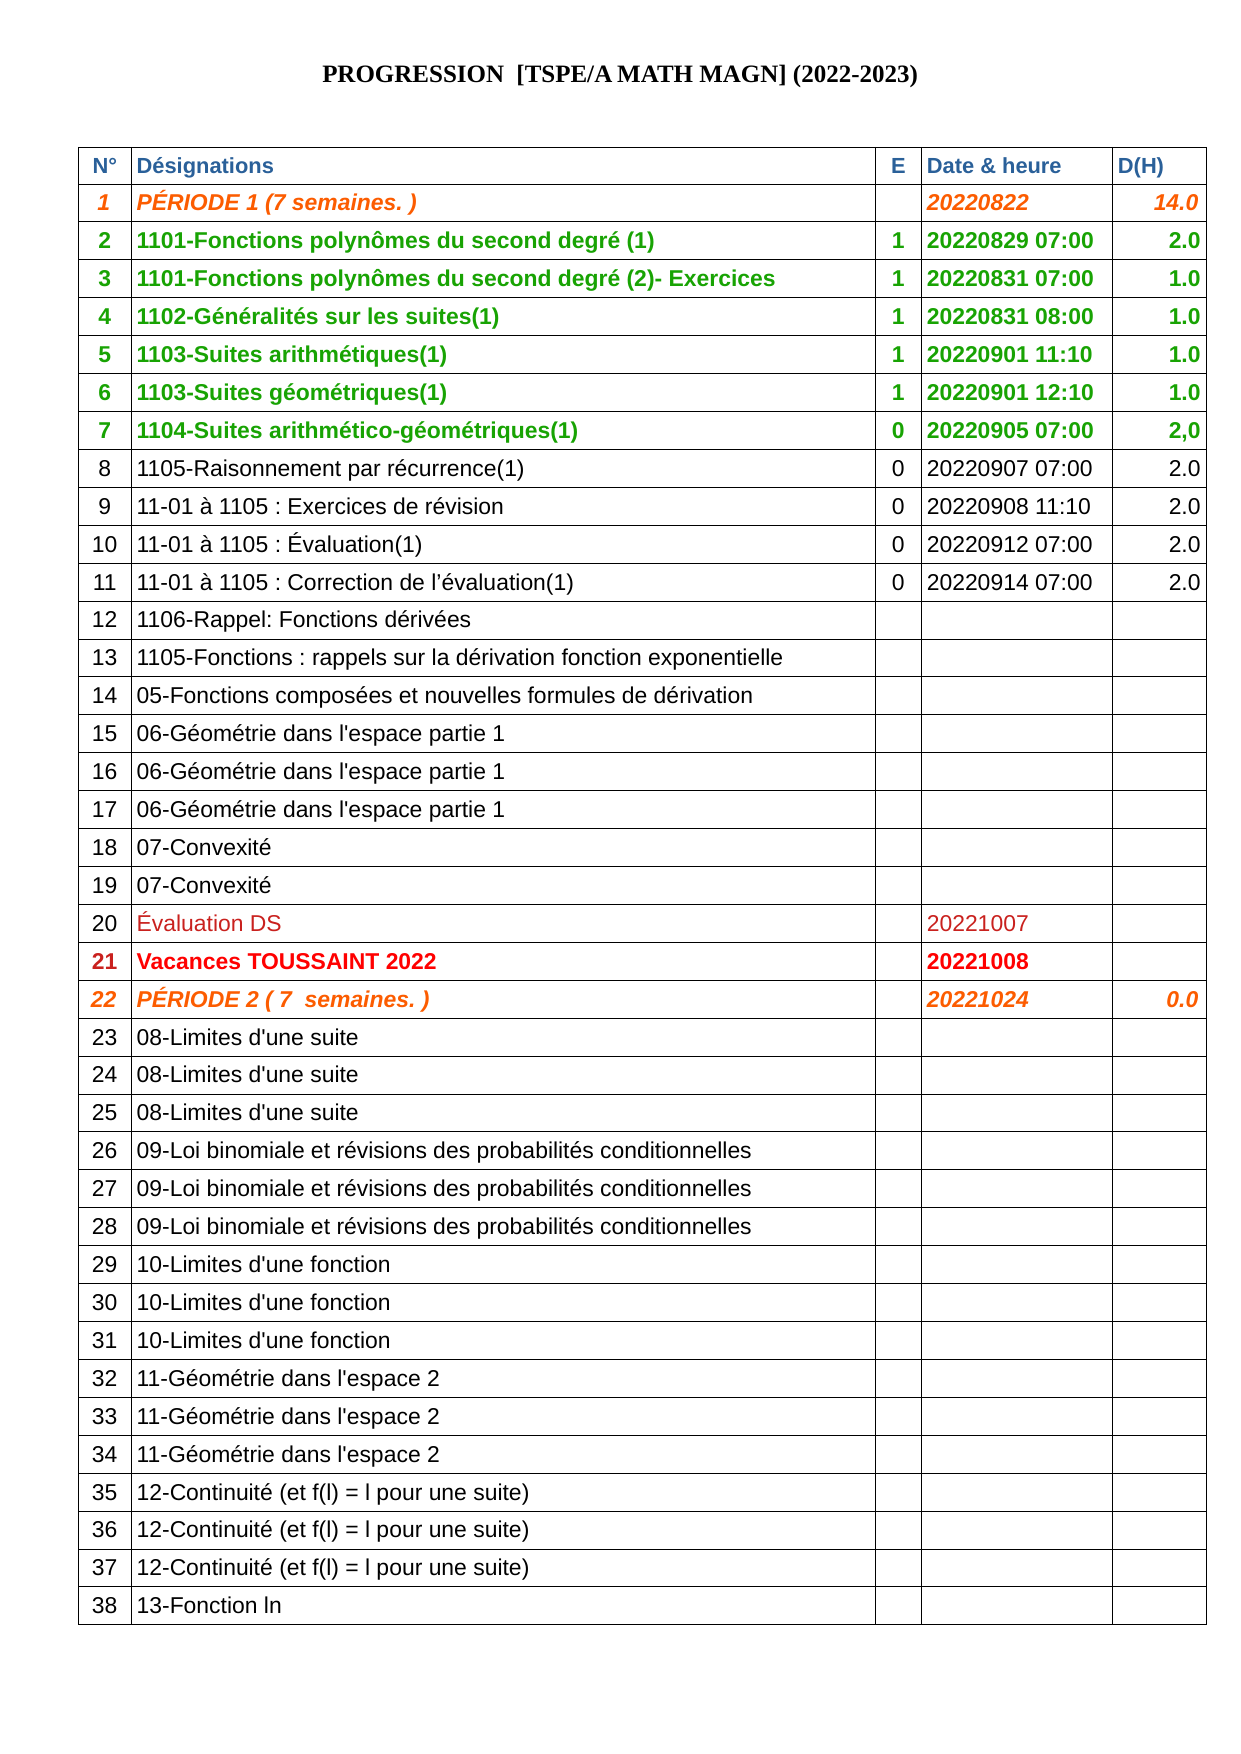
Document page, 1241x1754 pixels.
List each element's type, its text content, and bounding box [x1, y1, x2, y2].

table_cell [1113, 1284, 1206, 1321]
table_cell 21 [79, 943, 131, 980]
table_cell 2,0 [1113, 222, 1206, 259]
table_cell 12-Continuité (et f(l) = l pour une suite) [132, 1550, 875, 1586]
table_cell [1113, 1208, 1206, 1245]
table_cell 07-Convexité [132, 867, 875, 904]
table_cell [1113, 1322, 1206, 1359]
table_cell 37 [79, 1550, 131, 1586]
table_cell [876, 791, 921, 828]
table_cell 20220831 08:00 [922, 298, 1112, 335]
table_cell [876, 1057, 921, 1093]
table_cell [876, 1398, 921, 1435]
table_cell 20220912 07:00 [922, 526, 1112, 563]
table_cell [876, 1132, 921, 1169]
table_cell 35 [79, 1474, 131, 1511]
table_cell 0 [876, 450, 921, 487]
table_cell [922, 1284, 1112, 1321]
table_cell [1113, 829, 1206, 866]
table_cell [876, 905, 921, 942]
table_cell 1 [79, 185, 131, 221]
table_cell [1113, 867, 1206, 904]
table_cell 1102-Généralités sur les suites(1) [132, 298, 875, 335]
table_cell 06-Géométrie dans l'espace partie 1 [132, 715, 875, 752]
table_cell 11-01 à 1105 : Exercices de révision [132, 488, 875, 525]
table_cell 27 [79, 1170, 131, 1207]
table_cell 25 [79, 1095, 131, 1131]
table_cell 1,0 [1113, 374, 1206, 411]
table_cell 1103-Suites géométriques(1) [132, 374, 875, 411]
table_cell [1113, 677, 1206, 714]
table_cell [876, 1512, 921, 1548]
table_cell 29 [79, 1246, 131, 1283]
table_cell 13-Fonction ln [132, 1587, 875, 1624]
table_cell [1113, 715, 1206, 752]
table_cell 20220901 11:10 [922, 336, 1112, 373]
table_cell 1 [876, 222, 921, 259]
table_cell 13 [79, 640, 131, 676]
table_cell 0,0 [1113, 981, 1206, 1018]
table_cell 10-Limites d'une fonction [132, 1284, 875, 1321]
table_cell 31 [79, 1322, 131, 1359]
table_cell 2,0 [1113, 488, 1206, 525]
table_cell 30 [79, 1284, 131, 1321]
table_cell PÉRIODE 2 ( 7 semaines. ) [132, 981, 875, 1018]
table_cell [922, 1019, 1112, 1056]
table_cell 24 [79, 1057, 131, 1093]
table_cell [876, 1019, 921, 1056]
table_cell [922, 677, 1112, 714]
table_cell [1113, 1095, 1206, 1131]
table_cell 11-Géométrie dans l'espace 2 [132, 1436, 875, 1473]
table_cell 22 [79, 981, 131, 1018]
table_cell [876, 1474, 921, 1511]
table_cell 10-Limites d'une fonction [132, 1246, 875, 1283]
table_cell 26 [79, 1132, 131, 1169]
table_cell [876, 1360, 921, 1397]
table_cell 3 [79, 260, 131, 297]
table_cell 16,0 [1113, 185, 1206, 221]
table_cell [922, 791, 1112, 828]
table_cell [1113, 1170, 1206, 1207]
table_cell [876, 1550, 921, 1586]
table_header N° [79, 148, 131, 183]
table_cell 12-Continuité (et f(l) = l pour une suite) [132, 1512, 875, 1548]
table_cell 1105-Raisonnement par récurrence(1) [132, 450, 875, 487]
table_header E [876, 148, 921, 183]
table_cell 20220829 07:00 [922, 222, 1112, 259]
table_cell [876, 1095, 921, 1131]
table_cell 36 [79, 1512, 131, 1548]
table_cell 2 [79, 222, 131, 259]
table_cell [1113, 640, 1206, 676]
table_cell [1113, 1246, 1206, 1283]
table_cell 19 [79, 867, 131, 904]
table_cell 20220905 07:00 [922, 412, 1112, 449]
table_cell 15 [79, 715, 131, 752]
table_cell 1 [876, 374, 921, 411]
table_cell [922, 1246, 1112, 1283]
table_cell 09-Loi binomiale et révisions des probabilités conditionnelles [132, 1208, 875, 1245]
table_cell [876, 981, 921, 1018]
table_cell [876, 943, 921, 980]
table_cell [1113, 791, 1206, 828]
table_cell 8 [79, 450, 131, 487]
table_cell 1106-Rappel: Fonctions dérivées [132, 602, 875, 638]
table_cell 2,0 [1113, 526, 1206, 563]
table_cell [922, 1587, 1112, 1624]
table_cell [1113, 1132, 1206, 1169]
table_cell [1113, 905, 1206, 942]
table_cell 08-Limites d'une suite [132, 1095, 875, 1131]
table_cell PÉRIODE 1 (7 semaines. ) [132, 185, 875, 221]
table_cell [876, 1170, 921, 1207]
table_cell [876, 602, 921, 638]
table_cell [876, 829, 921, 866]
table_cell 1,0 [1113, 336, 1206, 373]
table_cell [1113, 1512, 1206, 1548]
table_cell 33 [79, 1398, 131, 1435]
table_cell [922, 829, 1112, 866]
table_cell 10 [79, 526, 131, 563]
table_cell 07-Convexité [132, 829, 875, 866]
table_cell 20221008 [922, 943, 1112, 980]
table_cell 11-01 à 1105 : Correction de l’évaluation(1) [132, 564, 875, 601]
table_cell 0 [876, 412, 921, 449]
table_cell 11-01 à 1105 : Évaluation(1) [132, 526, 875, 563]
table_cell [876, 1246, 921, 1283]
table_cell [1113, 1474, 1206, 1511]
table_cell 18 [79, 829, 131, 866]
table_cell 20220831 07:00 [922, 260, 1112, 297]
table_cell [876, 185, 921, 221]
table_cell 08-Limites d'une suite [132, 1019, 875, 1056]
table_cell 1104-Suites arithmético-géométriques(1) [132, 412, 875, 449]
table_cell 20221024 [922, 981, 1112, 1018]
table_cell [876, 1322, 921, 1359]
table_cell 9 [79, 488, 131, 525]
table_cell [876, 1436, 921, 1473]
table_cell 09-Loi binomiale et révisions des probabilités conditionnelles [132, 1132, 875, 1169]
table_cell 20220914 07:00 [922, 564, 1112, 601]
table_header Date & heure [922, 148, 1112, 183]
table_cell [876, 1208, 921, 1245]
table_cell [876, 1284, 921, 1321]
table_cell 11-Géométrie dans l'espace 2 [132, 1360, 875, 1397]
table_cell 2,0 [1113, 450, 1206, 487]
table_cell [922, 1398, 1112, 1435]
table_cell 1105-Fonctions : rappels sur la dérivation fonction exponentielle [132, 640, 875, 676]
table_cell 20220822 [922, 185, 1112, 221]
table_cell [922, 1057, 1112, 1093]
table_cell [922, 1170, 1112, 1207]
table_cell 1 [876, 260, 921, 297]
table_cell 1101-Fonctions polynômes du second degré (1) [132, 222, 875, 259]
table_cell 2,0 [1113, 412, 1206, 449]
table_cell 5 [79, 336, 131, 373]
table_cell [1113, 1398, 1206, 1435]
table_cell [1113, 943, 1206, 980]
table_cell 32 [79, 1360, 131, 1397]
table_cell 20 [79, 905, 131, 942]
table_cell [1113, 1057, 1206, 1093]
table_cell [1113, 602, 1206, 638]
table_header Désignations [132, 148, 875, 183]
table_cell [1113, 753, 1206, 790]
table_cell 09-Loi binomiale et révisions des probabilités conditionnelles [132, 1170, 875, 1207]
table_cell Vacances TOUSSAINT 2022 [132, 943, 875, 980]
table_cell 1 [876, 298, 921, 335]
table_cell 06-Géométrie dans l'espace partie 1 [132, 753, 875, 790]
table_cell [922, 1512, 1112, 1548]
table_cell 7 [79, 412, 131, 449]
table_header D(H) [1113, 148, 1206, 183]
table_cell 23 [79, 1019, 131, 1056]
table_cell [922, 753, 1112, 790]
table_cell [922, 1208, 1112, 1245]
table_cell [922, 1095, 1112, 1131]
table_cell [1113, 1587, 1206, 1624]
table_cell 12 [79, 602, 131, 638]
table_cell [922, 602, 1112, 638]
table_cell [922, 1322, 1112, 1359]
table_cell [922, 1474, 1112, 1511]
table_cell 14 [79, 677, 131, 714]
table_cell Évaluation DS [132, 905, 875, 942]
table_cell [1113, 1550, 1206, 1586]
table_cell 05-Fonctions composées et nouvelles formules de dérivation [132, 677, 875, 714]
table_cell 0 [876, 488, 921, 525]
table_cell 10-Limites d'une fonction [132, 1322, 875, 1359]
table_cell [922, 715, 1112, 752]
table_cell 1103-Suites arithmétiques(1) [132, 336, 875, 373]
table_cell [876, 867, 921, 904]
table_cell [876, 1587, 921, 1624]
table_cell [922, 1132, 1112, 1169]
table_cell 4 [79, 298, 131, 335]
table_cell 17 [79, 791, 131, 828]
table_cell 1 [876, 336, 921, 373]
table_cell 16 [79, 753, 131, 790]
table_cell 28 [79, 1208, 131, 1245]
table_cell [876, 753, 921, 790]
table_cell [922, 640, 1112, 676]
table_cell [1113, 1360, 1206, 1397]
table_cell 2,0 [1113, 564, 1206, 601]
table_cell [876, 640, 921, 676]
table_cell 0 [876, 526, 921, 563]
table_cell 0 [876, 564, 921, 601]
table_cell 08-Limites d'une suite [132, 1057, 875, 1093]
table_cell [1113, 1436, 1206, 1473]
table_cell 1,0 [1113, 260, 1206, 297]
table_cell [922, 867, 1112, 904]
table_cell 1,0 [1113, 298, 1206, 335]
table_cell [1113, 1019, 1206, 1056]
table_cell 38 [79, 1587, 131, 1624]
table_cell 20220907 07:00 [922, 450, 1112, 487]
table_cell [876, 715, 921, 752]
table_cell 11 [79, 564, 131, 601]
table_cell 20221007 [922, 905, 1112, 942]
table_cell [922, 1360, 1112, 1397]
table_cell 34 [79, 1436, 131, 1473]
table_cell [922, 1436, 1112, 1473]
table_cell [922, 1550, 1112, 1586]
table_cell 06-Géométrie dans l'espace partie 1 [132, 791, 875, 828]
table_cell 6 [79, 374, 131, 411]
table_cell 11-Géométrie dans l'espace 2 [132, 1398, 875, 1435]
table_cell 1101-Fonctions polynômes du second degré (2)- Exercices [132, 260, 875, 297]
table_cell 20220901 12:10 [922, 374, 1112, 411]
table_cell [876, 677, 921, 714]
table_cell 20220908 11:10 [922, 488, 1112, 525]
table_cell 12-Continuité (et f(l) = l pour une suite) [132, 1474, 875, 1511]
